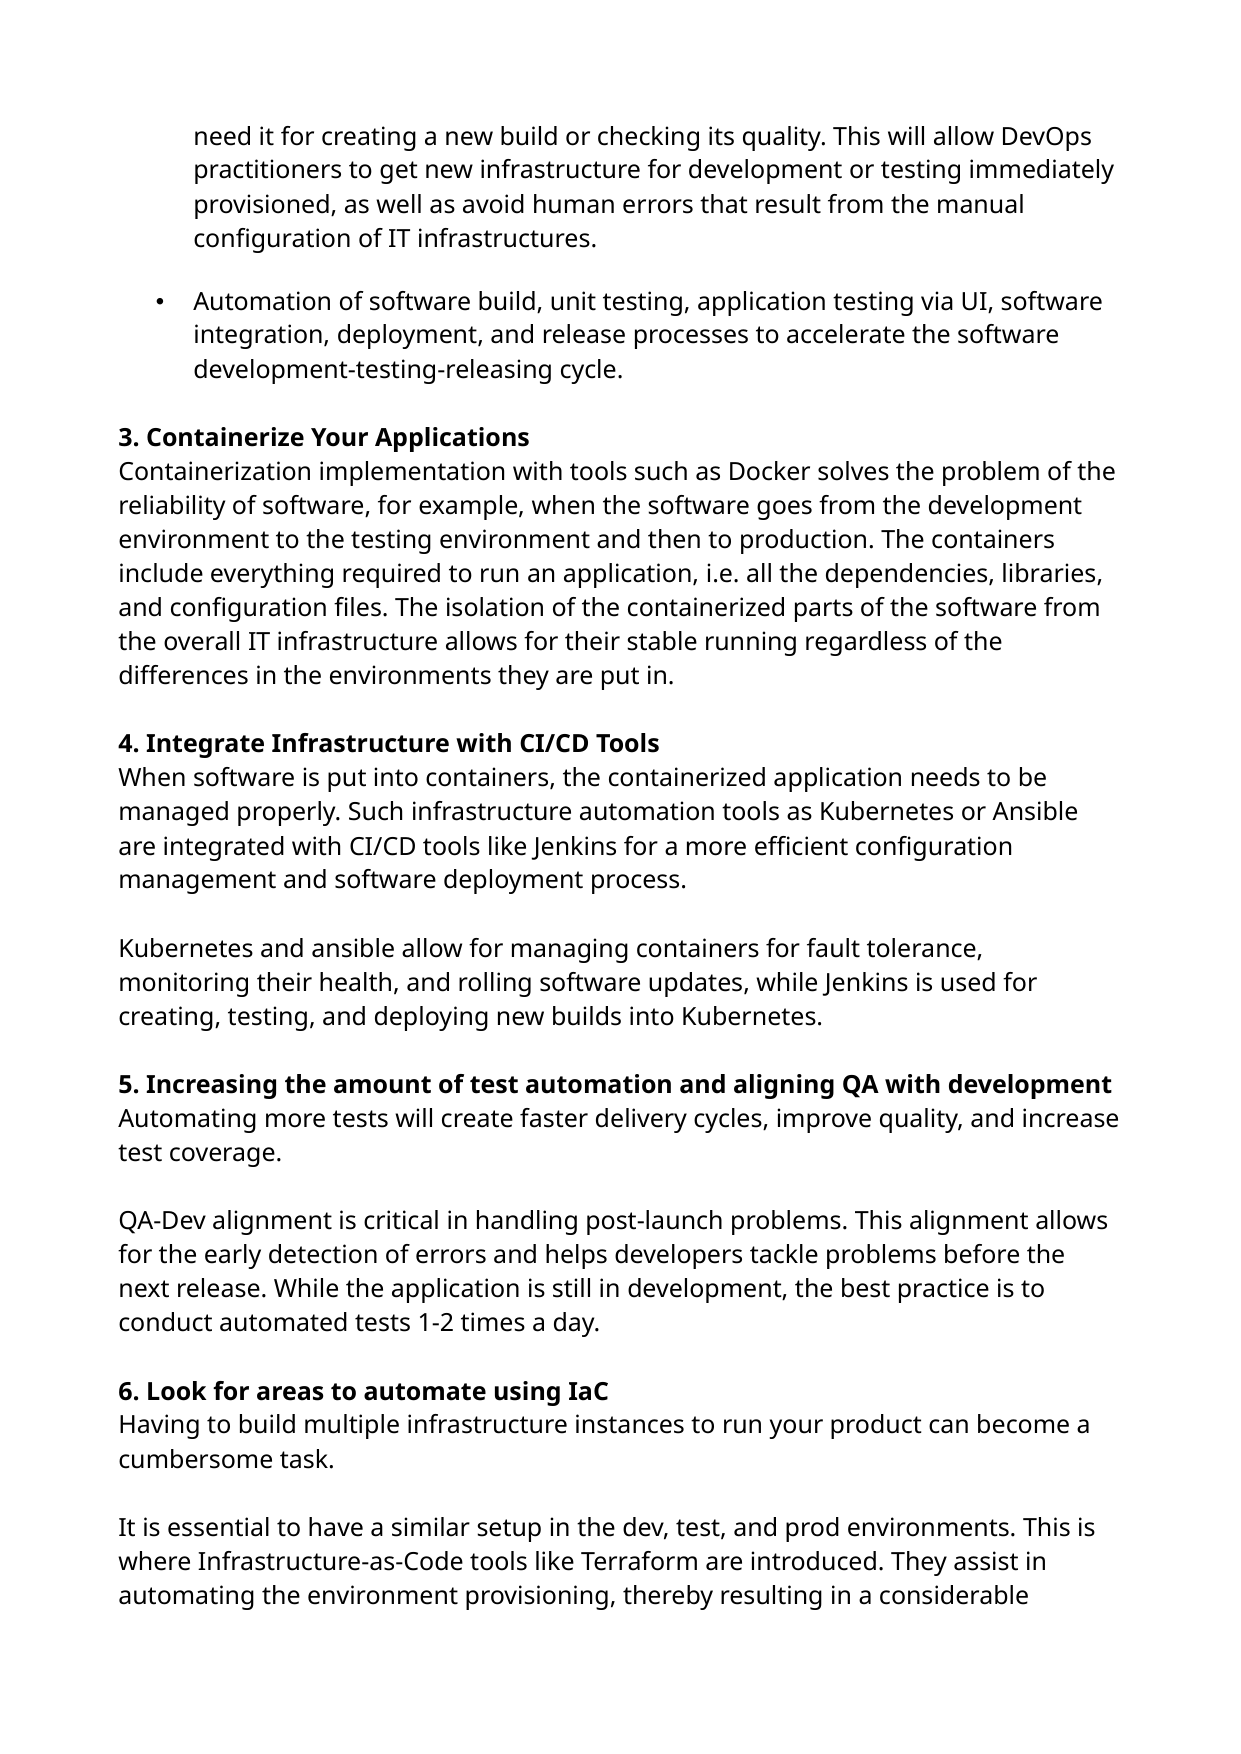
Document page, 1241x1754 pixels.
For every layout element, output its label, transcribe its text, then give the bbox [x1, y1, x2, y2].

text It is essential to have a similar setup in the dev, test, and prod environments. This is where Infrastructure-as-Code tools like Terraform are introduced. They assist in automating the environment provisioning, thereby resulting in a considerable [118, 1509, 1122, 1612]
text Automating more tests will create faster delivery cycles, improve quality, and increase test coverage. [118, 1101, 1122, 1169]
text 5. Increasing the amount of test automation and aligning QA with development [118, 1067, 1122, 1101]
text 3. Containerize Your Applications [118, 419, 1122, 453]
text Containerization implementation with tools such as Docker solves the problem of the reliability of software, for example, when the software goes from the development environment to the testing environment and then to production. The containers include everything required to run an application, i.e. all the dependencies, libraries, and configuration files. The isolation of the containerized parts of the software from the overall IT infrastructure allows for their stable running regardless of the differences in the environments they are put in. [118, 453, 1122, 692]
list Automation of software build, unit testing, application testing via UI, software integration, deployment, and release processes to accelerate the software development-testing-releasing cycle. [156, 283, 1122, 385]
text 6. Look for areas to automate using IaC [118, 1373, 1122, 1407]
text 4. Integrate Infrastructure with CI/CD Tools [118, 726, 1122, 760]
text When software is put into containers, the containerized application needs to be managed properly. Such infrastructure automation tools as Kubernetes or Ansible are integrated with CI/CD tools like Jenkins for a more efficient configuration management and software deployment process. [118, 760, 1122, 896]
list need it for creating a new build or checking its quality. This will allow DevOps practitioners to get new infrastructure for development or testing immediately provisioned, as well as avoid human errors that result from the manual configuration of IT infrastructures. [156, 118, 1122, 254]
text Kubernetes and ansible allow for managing containers for fault tolerance, monitoring their health, and rolling software updates, while Jenkins is used for creating, testing, and deploying new builds into Kubernetes. [118, 930, 1122, 1032]
text QA-Dev alignment is critical in handling post-launch problems. This alignment allows for the early detection of errors and helps developers tackle problems before the next release. While the application is still in development, the best practice is to conduct automated tests 1-2 times a day. [118, 1203, 1122, 1339]
text Having to build multiple infrastructure instances to run your product can become a cumbersome task. [118, 1407, 1122, 1475]
